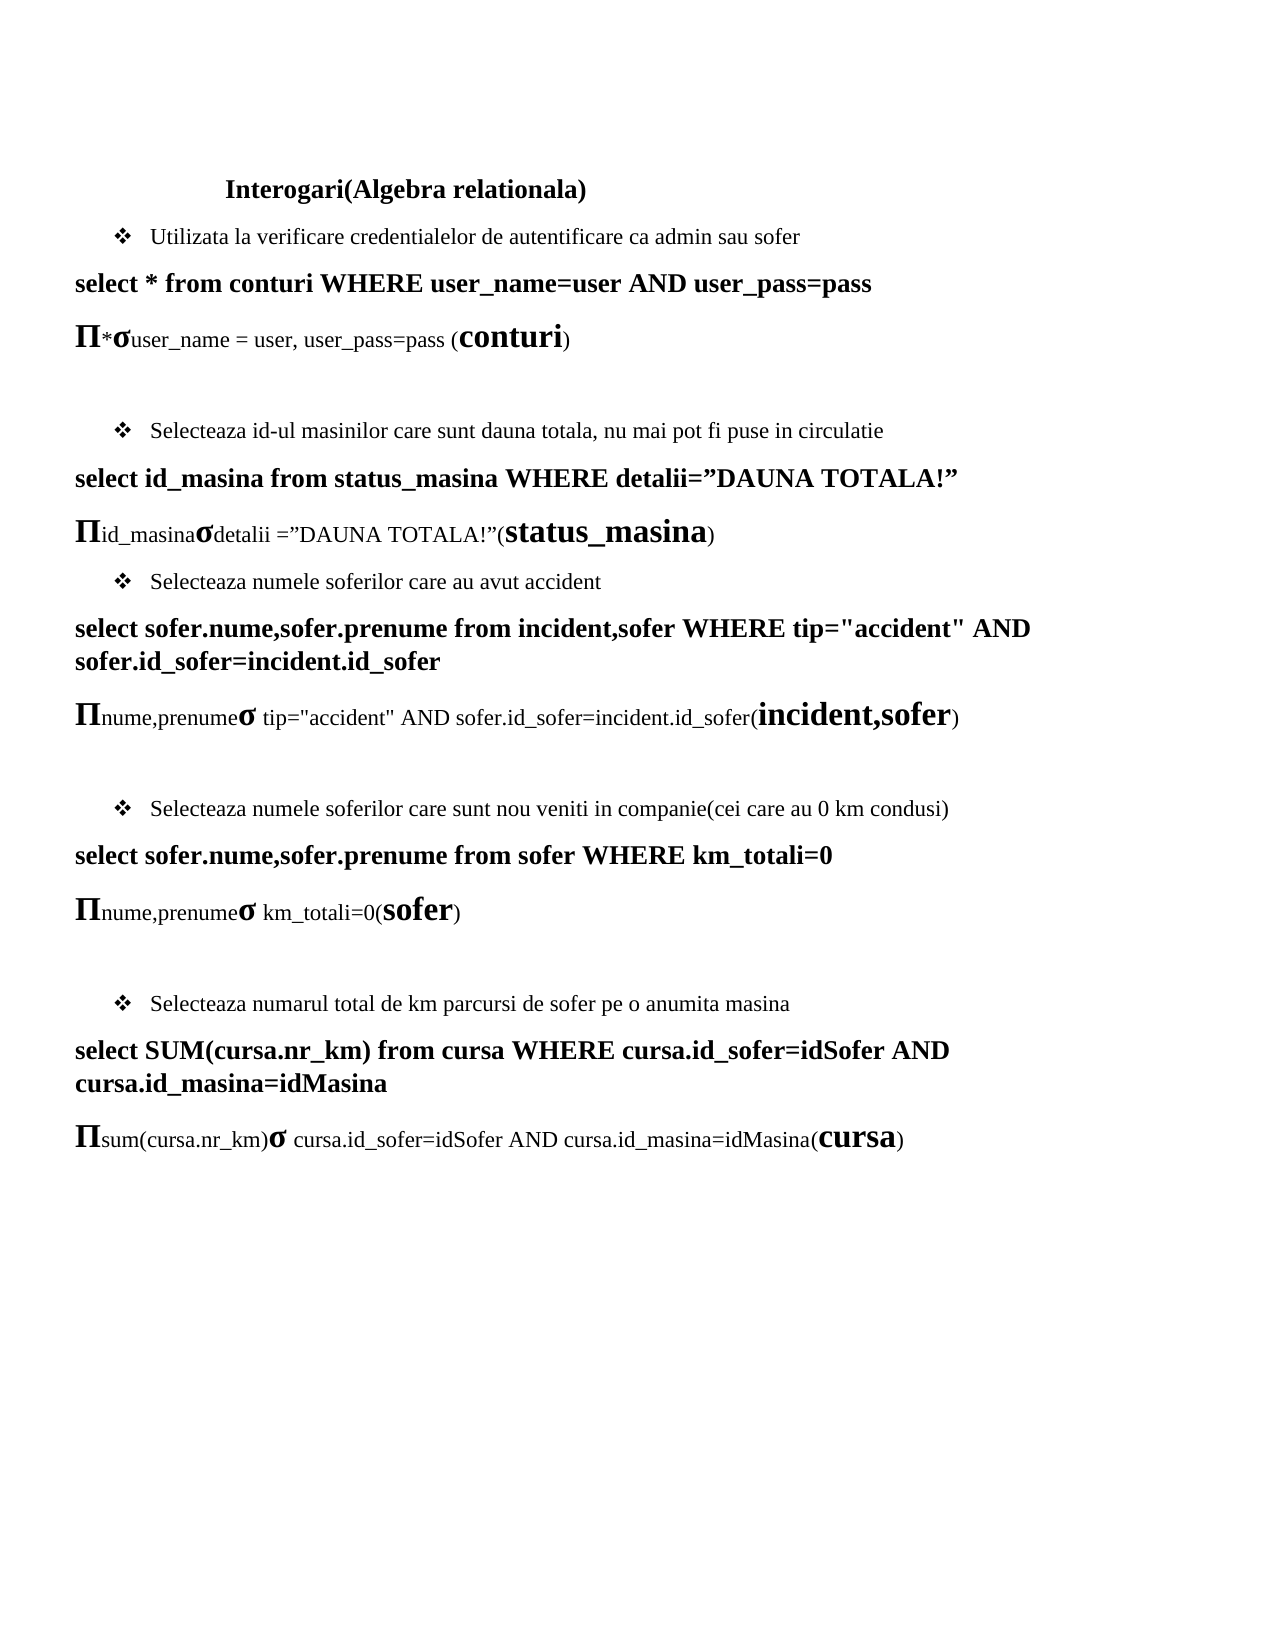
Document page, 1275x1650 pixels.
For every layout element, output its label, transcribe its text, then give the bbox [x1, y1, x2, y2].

text Πnume,prenumeσ tip="accident" AND sofer.id_sofer=incident.id_sofer(incident,sofer) [75, 694, 1200, 732]
text Πnume,prenumeσ km_totali=0(sofer) [75, 889, 1200, 927]
text select sofer.nume,sofer.prenume from incident,sofer WHERE tip="accident" AND sofer.id_sofer=incident.id_sofer [75, 612, 1200, 676]
text select sofer.nume,sofer.prenume from sofer WHERE km_totali=0 [75, 839, 1200, 871]
text select id_masina from status_masina WHERE detalii=”DAUNA TOTALA!” [75, 462, 1200, 493]
list Selecteaza numarul total de km parcursi de sofer pe o anumita masina [112, 990, 1200, 1016]
text Π*σuser_name = user, user_pass=pass (conturi) [75, 316, 1200, 355]
text select SUM(cursa.nr_km) from cursa WHERE cursa.id_sofer=idSofer AND cursa.id_masina=idMasina [75, 1034, 1200, 1098]
text Πid_masinaσdetalii =”DAUNA TOTALA!”(status_masina) [75, 511, 1200, 549]
text select * from conturi WHERE user_name=user AND user_pass=pass [75, 267, 1200, 298]
list Utilizata la verificare credentialelor de autentificare ca admin sau sofer [112, 223, 1200, 249]
text Πsum(cursa.nr_km)σ cursa.id_sofer=idSofer AND cursa.id_masina=idMasina(cursa) [75, 1116, 1200, 1154]
list Selecteaza numele soferilor care au avut accident [112, 568, 1200, 594]
list Selecteaza numele soferilor care sunt nou veniti in companie(cei care au 0 km condusi) [112, 795, 1200, 822]
list Interogari(Algebra relationala) [225, 173, 1200, 205]
list Selecteaza id-ul masinilor care sunt dauna totala, nu mai pot fi puse in circulatie [112, 417, 1200, 444]
